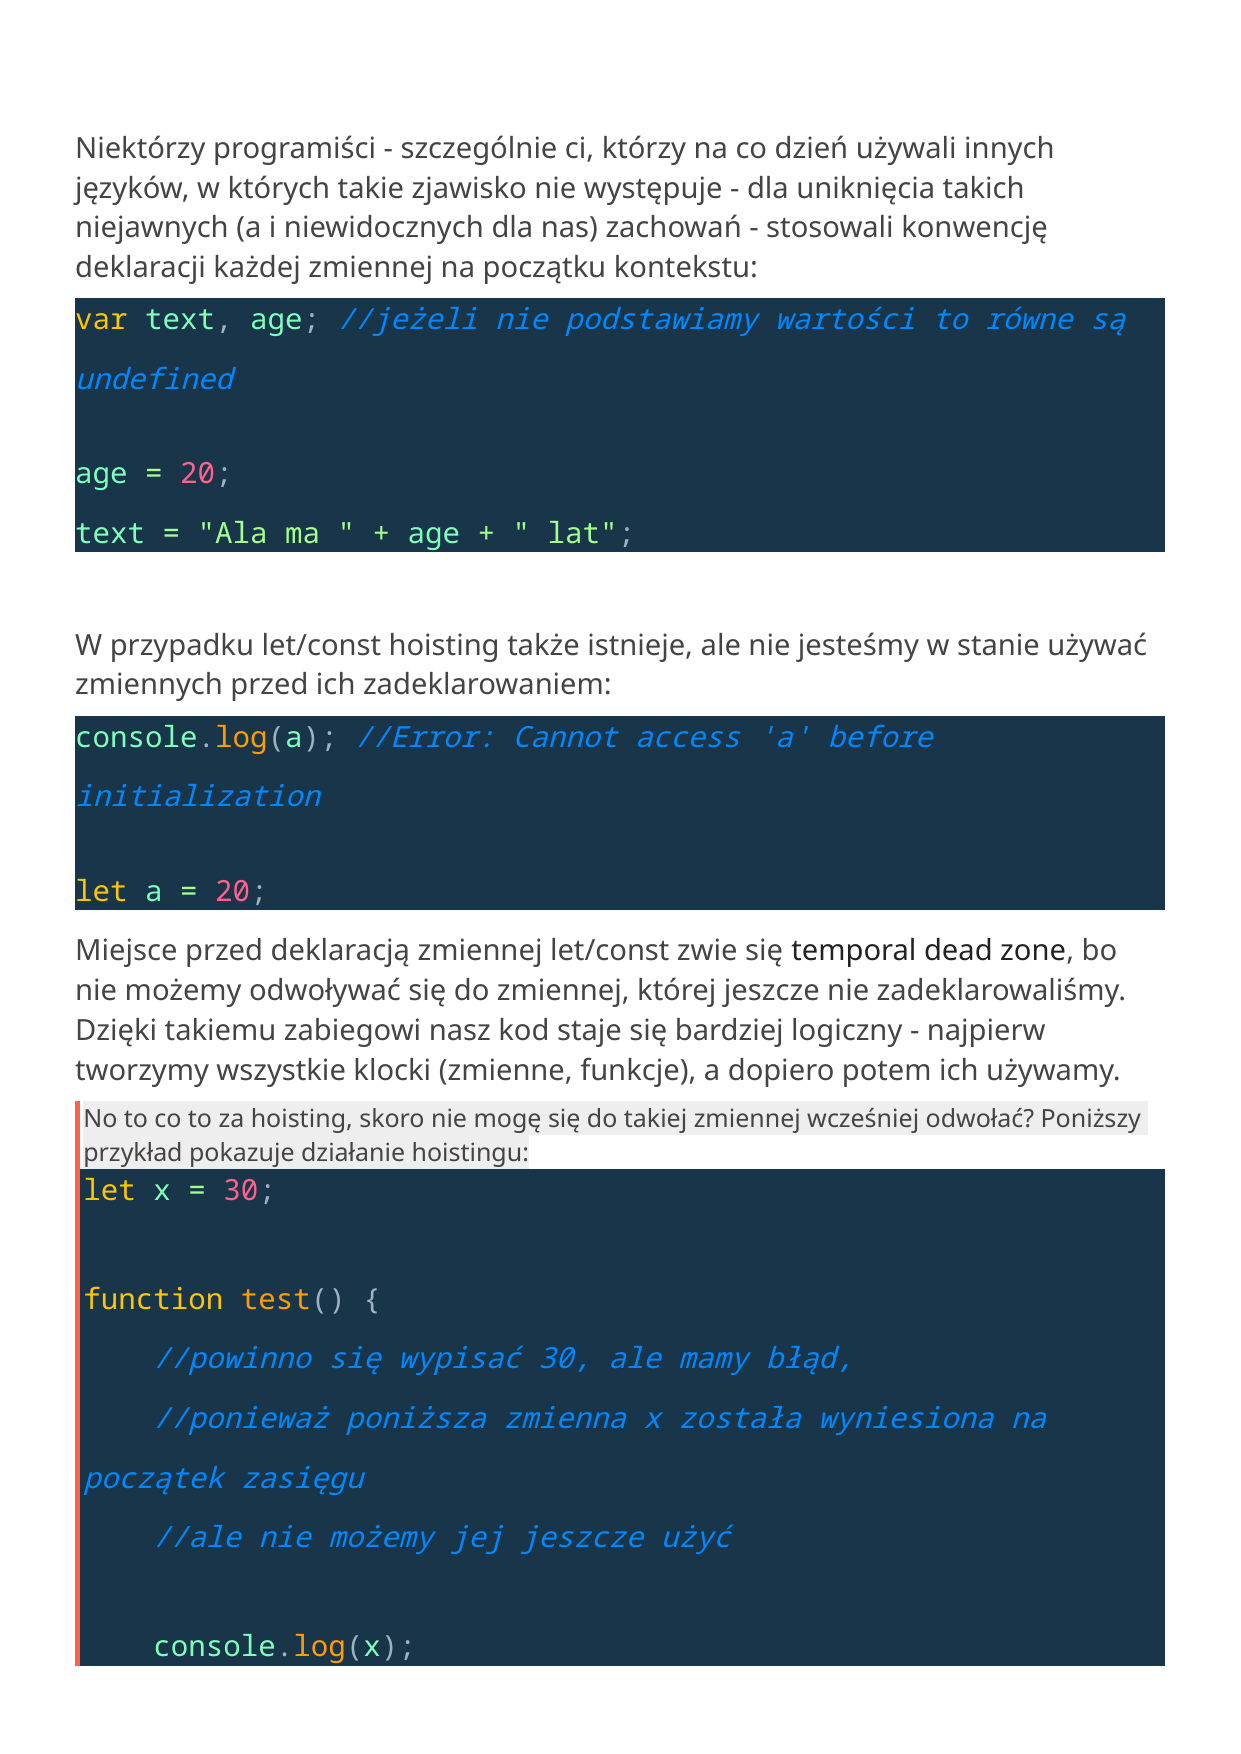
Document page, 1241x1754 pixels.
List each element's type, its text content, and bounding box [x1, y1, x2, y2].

text Niektórzy programiści - szczególnie ci, którzy na co dzień używali innych języków, w których takie zjawisko nie występuje - dla uniknięcia takich niejawnych (a i niewidocznych dla nas) zachowań - stosowali konwencję deklaracji każdej zmiennej na początku kontekstu: [75, 127, 1165, 286]
text Miejsce przed deklaracją zmiennej let/const zwie się temporal dead zone, bo nie możemy odwoływać się do zmiennej, której jeszcze nie zadeklarowaliśmy. Dzięki takiemu zabiegowi nasz kod staje się bardziej logiczny - najpierw tworzymy wszystkie klocki (zmienne, funkcje), a dopiero potem ich używamy. [75, 930, 1165, 1088]
text No to co to za hoisting, skoro nie mogę się do takiej zmiennej wcześniej odwołać? Poniższy przykład pokazuje działanie hoistingu: [80, 1101, 1165, 1169]
text text = "Ala ma " + age + " lat"; [75, 512, 1165, 552]
text console.log(x); [80, 1626, 1165, 1666]
text W przypadku let/const hoisting także istnieje, ale nie jesteśmy w stanie używać zmiennych przed ich zadeklarowaniem: [75, 624, 1165, 703]
text let x = 30; [80, 1169, 1165, 1209]
text //ponieważ poniższa zmienna x została wyniesiona na początek zasięgu [80, 1397, 1165, 1497]
text console.log(a); //Error: Cannot access 'a' before initialization [75, 716, 1165, 815]
text //powinno się wypisać 30, ale mamy błąd, [80, 1337, 1165, 1377]
text //ale nie możemy jej jeszcze użyć [80, 1516, 1165, 1556]
text var text, age; //jeżeli nie podstawiamy wartości to równe są undefined [75, 298, 1165, 398]
text function test() { [80, 1278, 1165, 1318]
text age = 20; [75, 453, 1165, 492]
text let a = 20; [75, 870, 1165, 910]
